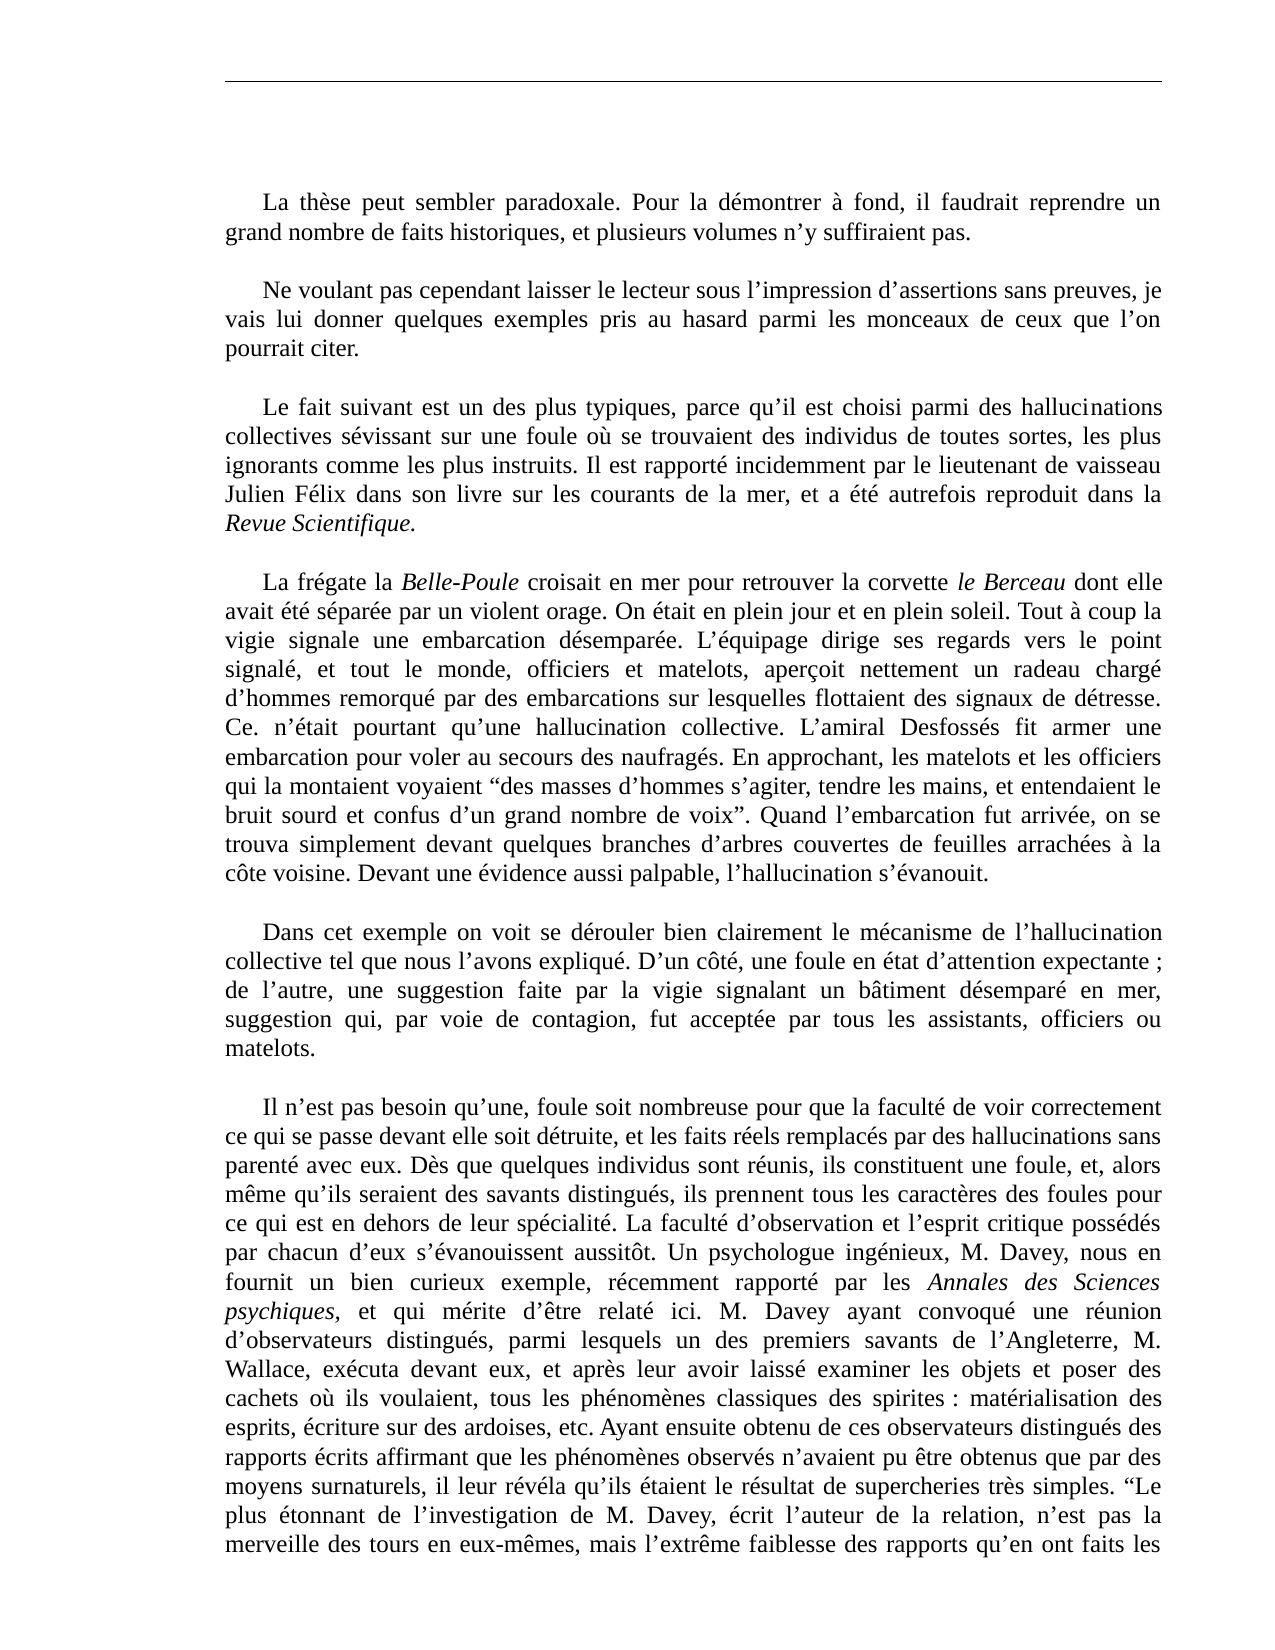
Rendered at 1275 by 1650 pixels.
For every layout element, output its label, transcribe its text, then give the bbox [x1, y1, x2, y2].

text La frégate la Belle-Poule croisait en mer pour retrouver la corvette le Berceau dont elle avait été séparée par un violent orage. On était en plein jour et en plein soleil. Tout à coup la vigie signale une embarcation désemparée. L’équipage dirige ses regards vers le point signalé, et tout le monde, officiers et matelots, aperçoit nettement un radeau chargé d’hommes remorqué par des embarcations sur lesquelles flottaient des signaux de détresse. Ce. n’était pourtant qu’une hallucination collective. L’amiral Desfossés fit armer une embarcation pour voler au secours des naufragés. En approchant, les matelots et les officiers qui la montaient voyaient “des masses d’hommes s’agiter, tendre les mains, et entendaient le bruit sourd et confus d’un grand nombre de voix”. Quand l’embarcation fut arrivée, on se trouva simplement devant quelques branches d’arbres couvertes de feuilles arrachées à la côte voisine. Devant une évidence aussi palpable, l’hallucination s’évanouit. [225, 567, 1162, 887]
text Le fait suivant est un des plus typiques, parce qu’il est choisi parmi des halluci­nations collectives sévissant sur une foule où se trouvaient des individus de toutes sortes, les plus ignorants comme les plus instruits. Il est rapporté incidemment par le lieutenant de vaisseau Julien Félix dans son livre sur les courants de la mer, et a été autrefois reproduit dans la Revue Scientifique. [225, 392, 1162, 537]
text Il n’est pas besoin qu’une, foule soit nombreuse pour que la faculté de voir correctement ce qui se passe devant elle soit détruite, et les faits réels remplacés par des hallucinations sans parenté avec eux. Dès que quelques individus sont réunis, ils constituent une foule, et, alors même qu’ils seraient des savants distingués, ils pren­nent tous les caractères des foules pour ce qui est en dehors de leur spécialité. La faculté d’observation et l’esprit critique possédés par chacun d’eux s’évanouissent aussitôt. Un psychologue ingénieux, M. Davey, nous en fournit un bien curieux exemple, récemment rapporté par les Annales des Sciences psychiques, et qui mérite d’être relaté ici. M. Davey ayant convoqué une réunion d’observateurs distingués, parmi lesquels un des premiers savants de l’Angleterre, M. Wallace, exécuta devant eux, et après leur avoir laissé examiner les objets et poser des cachets où ils voulaient, tous les phénomènes classiques des spirites : matérialisation des esprits, écriture sur des ardoises, etc. Ayant ensuite obtenu de ces observateurs distingués des rapports écrits affirmant que les phénomènes observés n’avaient pu être obtenus que par des moyens surnaturels, il leur révéla qu’ils étaient le résultat de supercheries très simples. “Le plus étonnant de l’investigation de M. Davey, écrit l’auteur de la relation, n’est pas la merveille des tours en eux-mêmes, mais l’extrême faiblesse des rapports qu’en ont faits les [225, 1092, 1162, 1558]
text Ne voulant pas cependant laisser le lecteur sous l’impression d’assertions sans preuves, je vais lui donner quelques exemples pris au hasard parmi les monceaux de ceux que l’on pourrait citer. [225, 275, 1162, 362]
text Dans cet exemple on voit se dérouler bien clairement le mécanisme de l’halluci­nation collective tel que nous l’avons expliqué. D’un côté, une foule en état d’atten­tion expectante ; de l’autre, une suggestion faite par la vigie signalant un bâtiment désemparé en mer, suggestion qui, par voie de contagion, fut acceptée par tous les assistants, officiers ou matelots. [225, 917, 1162, 1062]
text La thèse peut sembler paradoxale. Pour la démontrer à fond, il faudrait reprendre un grand nombre de faits historiques, et plusieurs volumes n’y suffiraient pas. [225, 187, 1162, 246]
